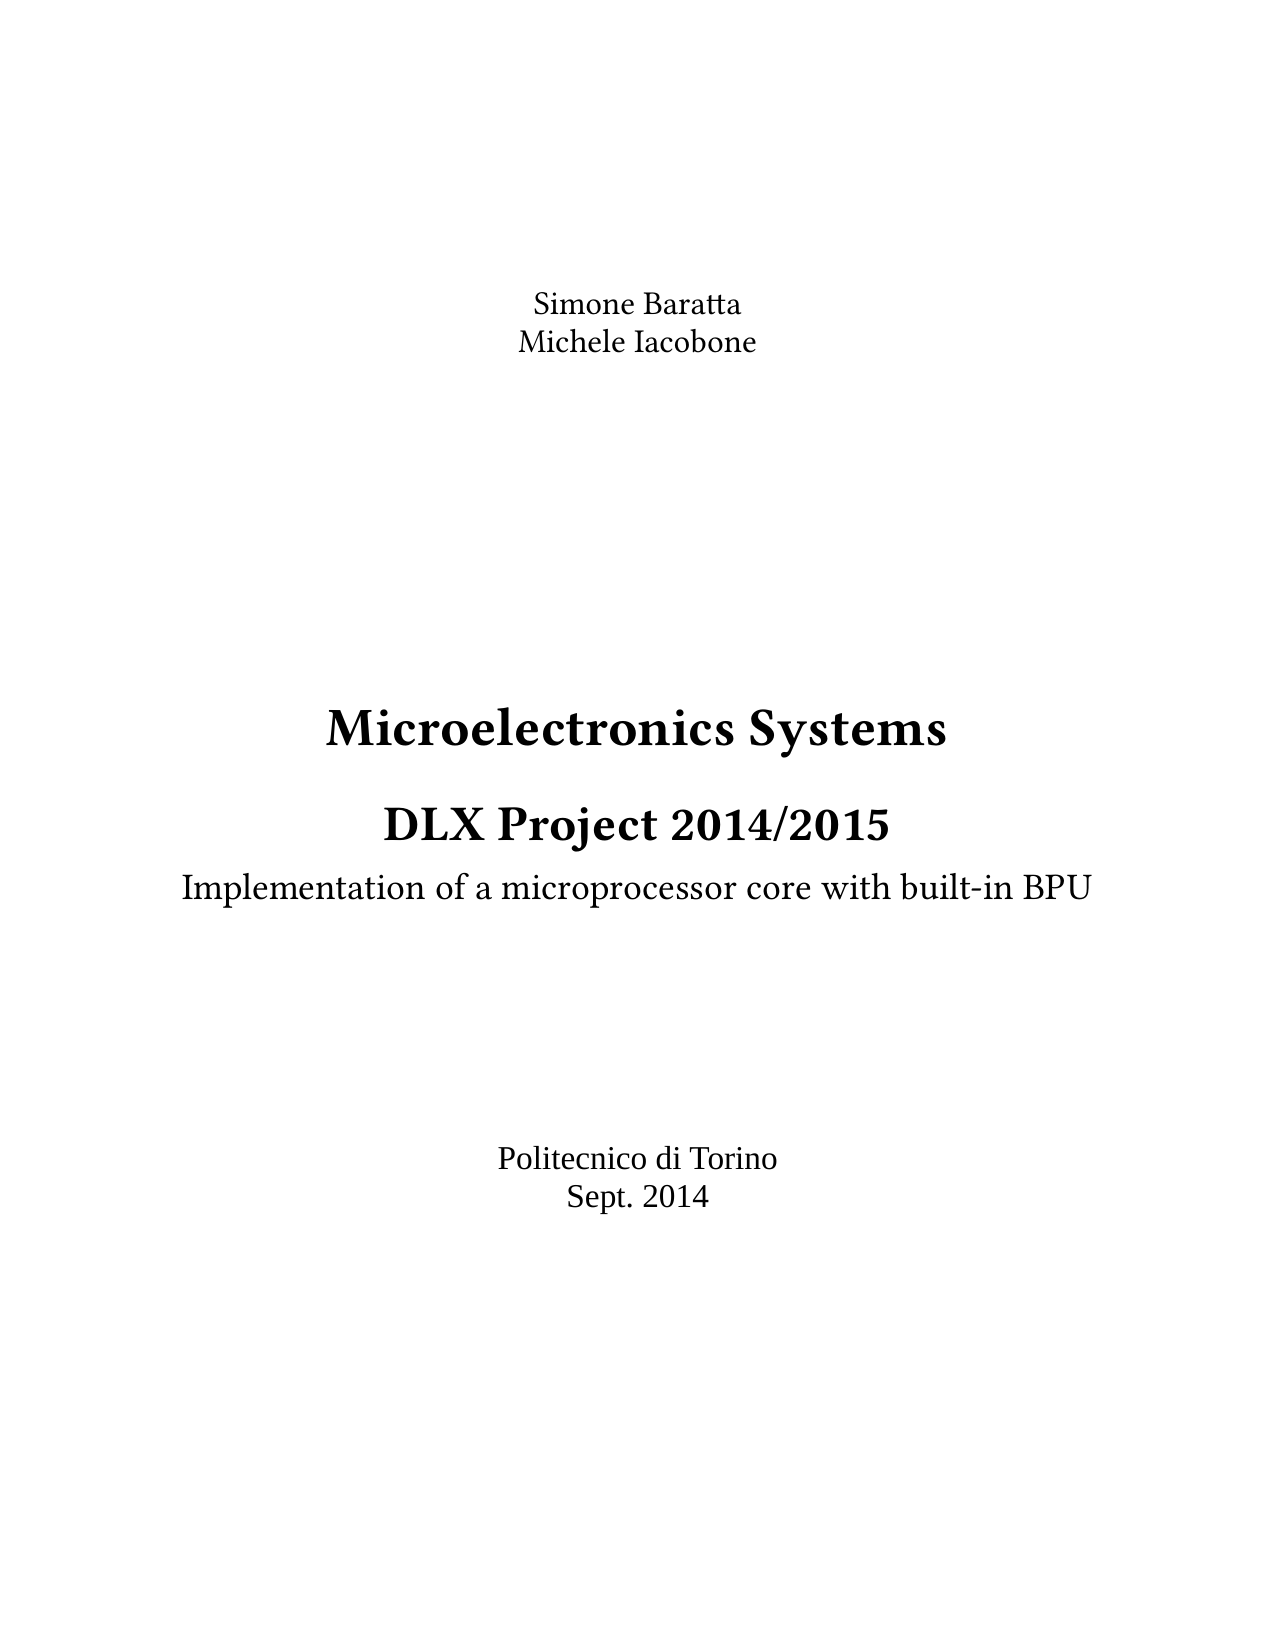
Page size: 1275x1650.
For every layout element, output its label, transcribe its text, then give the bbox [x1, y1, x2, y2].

text Simone Baratta [118, 284, 1157, 322]
subtitle DLX Project 2014/2015 [118, 796, 1157, 853]
text Politecnico di Torino [118, 1138, 1157, 1177]
subtitle Microelectronics Systems [118, 697, 1157, 758]
text Sept. 2014 [118, 1177, 1157, 1215]
text Michele Iacobone [118, 322, 1157, 360]
text Implementation of a microprocessor core with built-in BPU [118, 866, 1157, 908]
